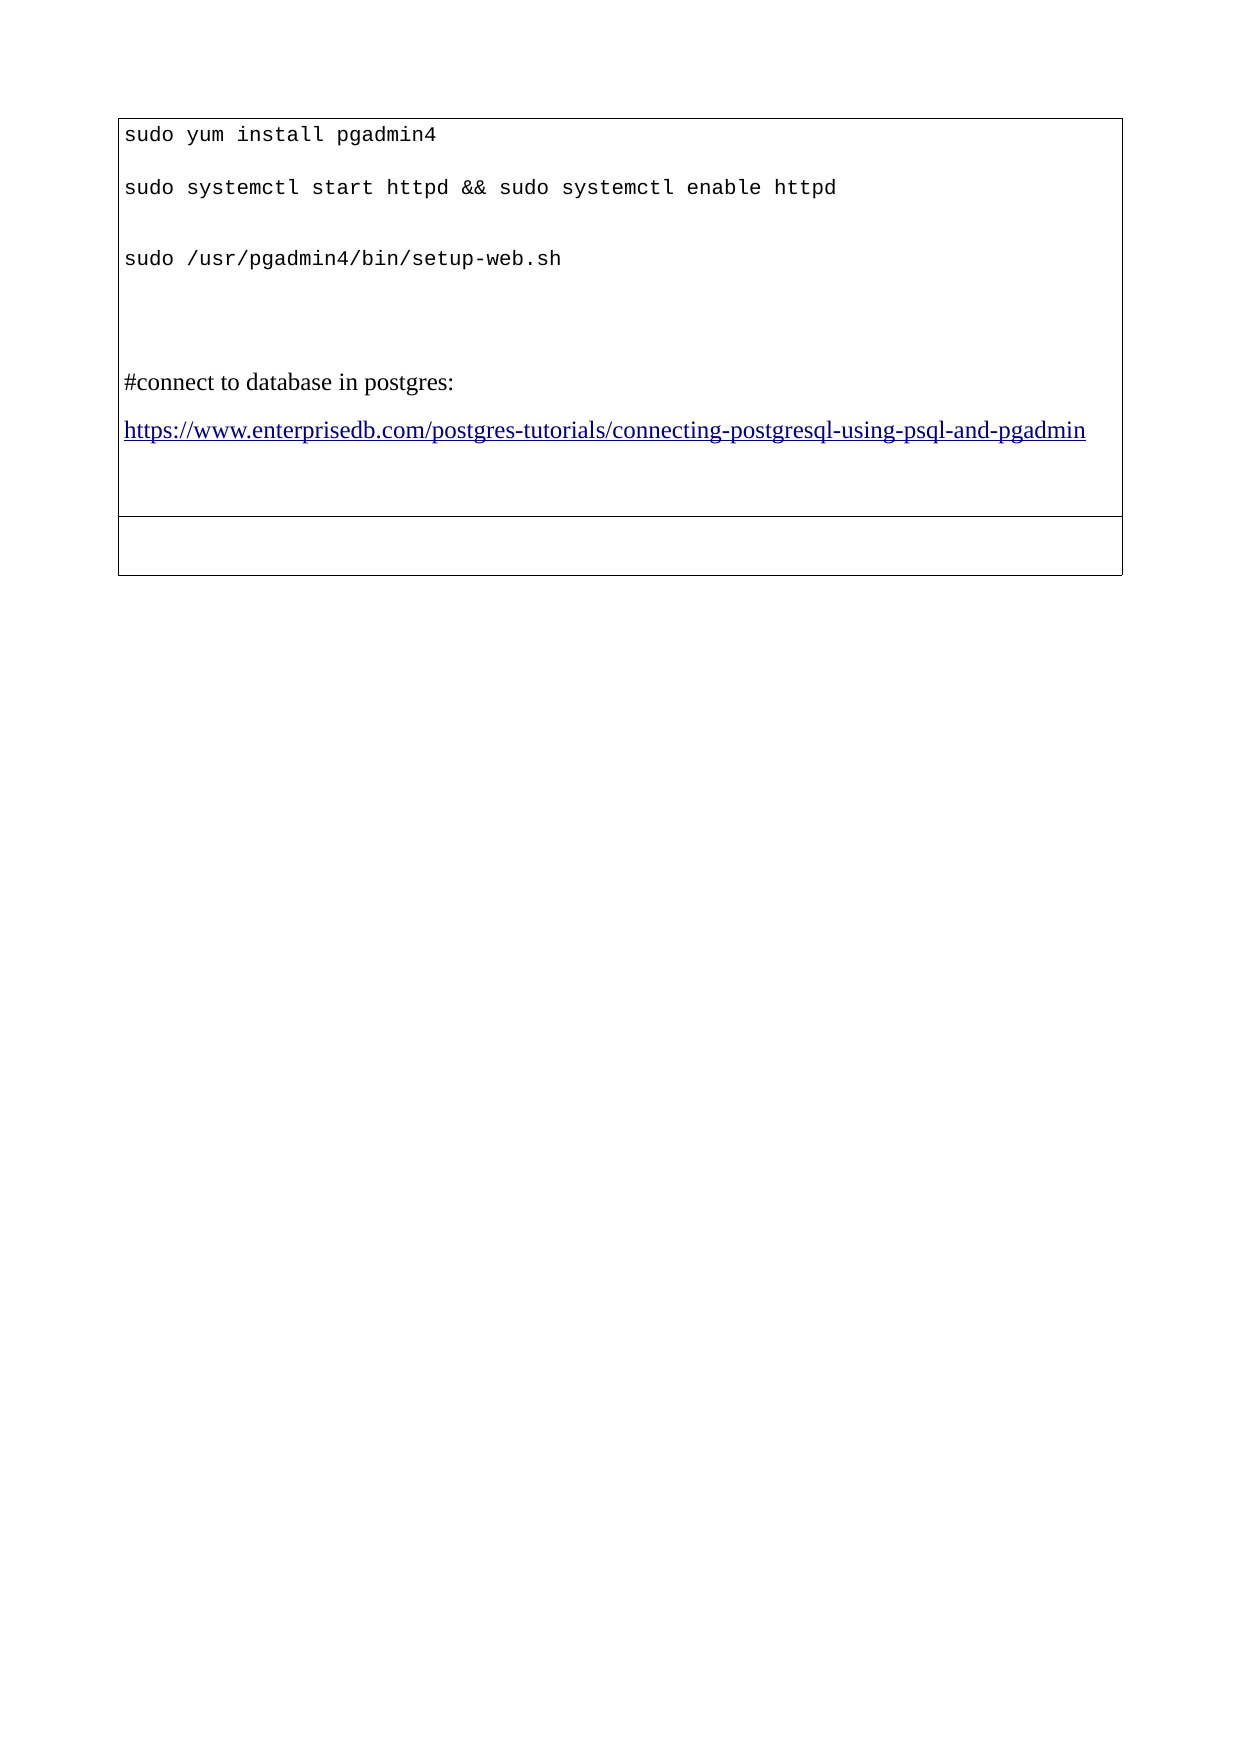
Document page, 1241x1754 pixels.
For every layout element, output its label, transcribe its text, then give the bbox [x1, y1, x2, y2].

table_cell [119, 517, 1122, 575]
table_cell sudo yum install pgadmin4 sudo systemctl start httpd && sudo systemctl enable httpd sudo /usr/pgadmin4/bin/setup-web.sh #connect to database in postgres: https://www.enterprisedb.com/postgres-tutorials/connecting-postgresql-using-psql-and-pgadmin [119, 119, 1122, 516]
